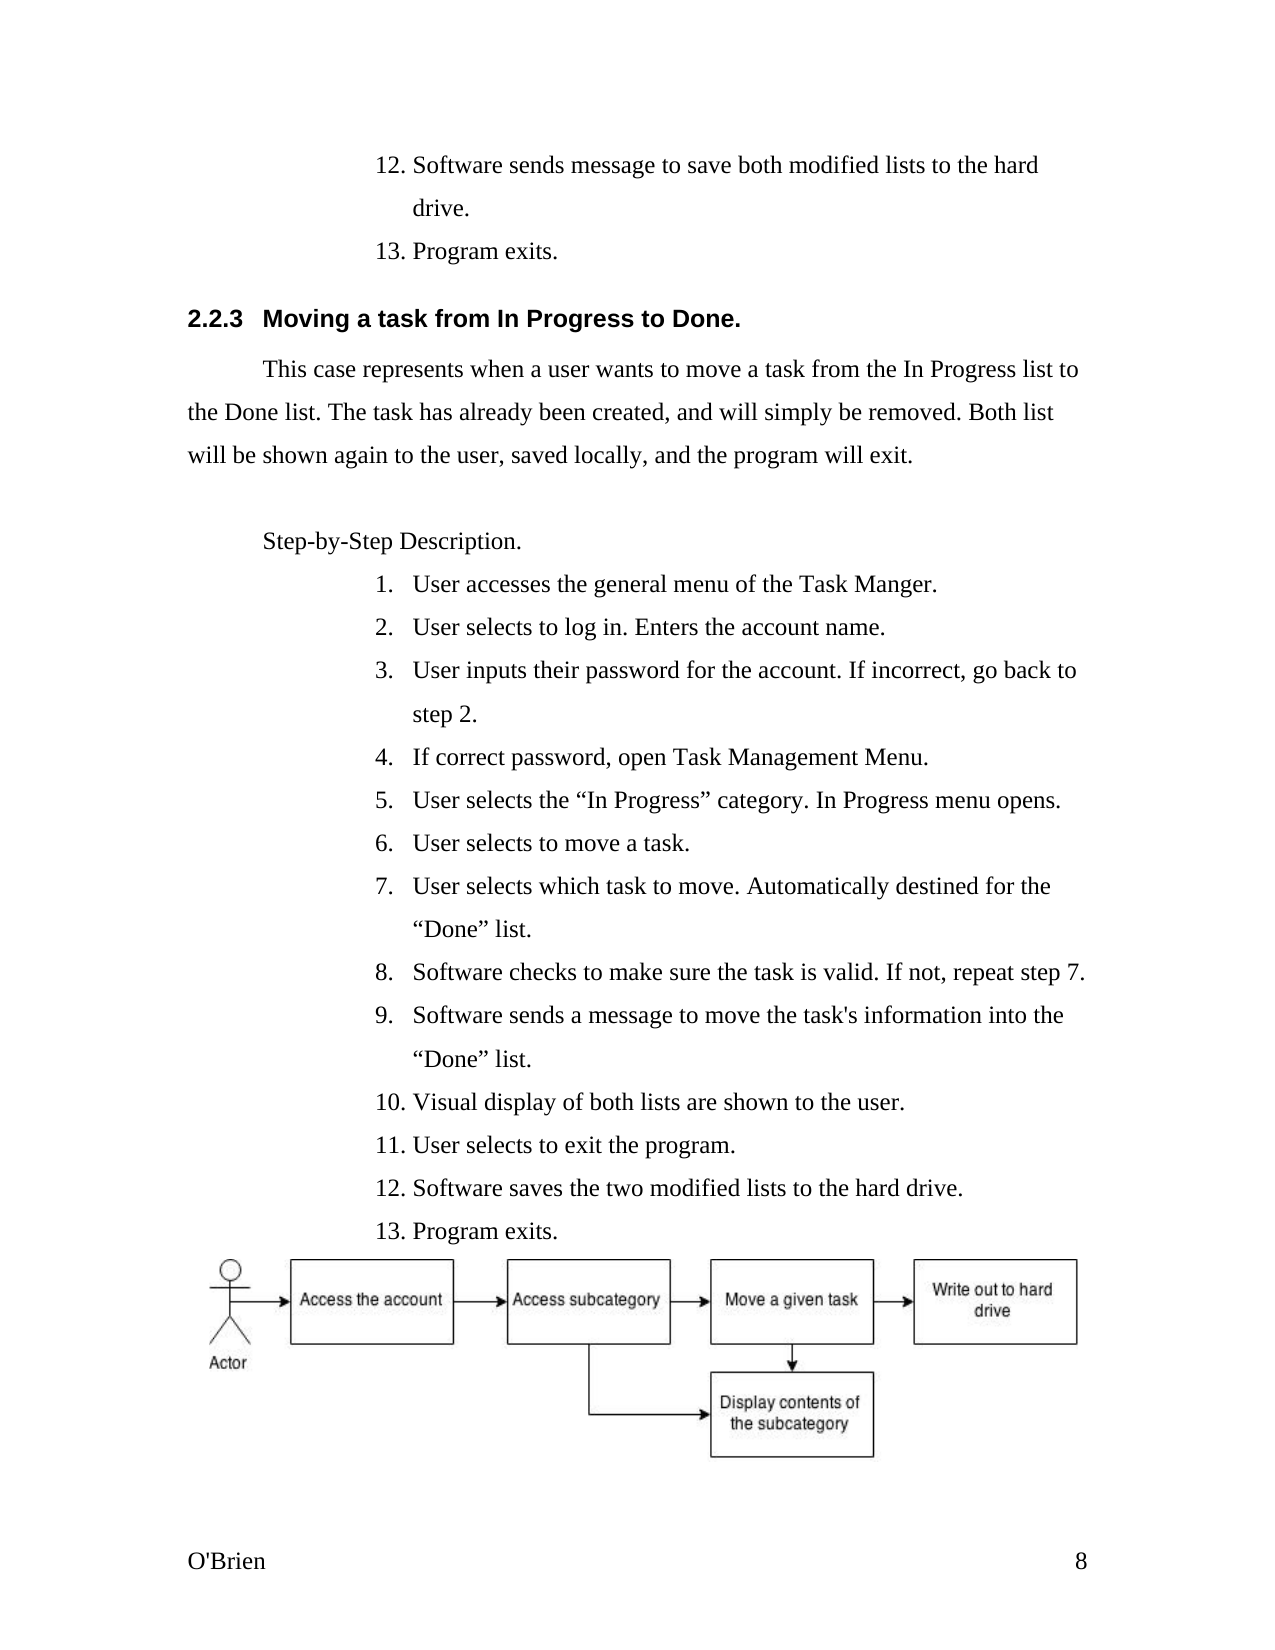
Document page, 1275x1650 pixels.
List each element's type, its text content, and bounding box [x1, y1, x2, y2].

list Program exits. [375, 1216, 1087, 1245]
list Visual display of both lists are shown to the user. [375, 1087, 1087, 1116]
list User accesses the general menu of the Task Manger. [375, 569, 1087, 598]
list Software sends message to save both modified lists to the hard drive. [375, 150, 1087, 222]
list If correct password, open Task Management Menu. [375, 742, 1087, 771]
list User inputs their password for the account. If incorrect, go back to step 2. [375, 656, 1087, 727]
list Program exits. [375, 236, 1087, 265]
list User selects to log in. Enters the account name. [375, 612, 1087, 641]
list Software saves the two modified lists to the hard drive. [375, 1173, 1087, 1202]
picture [209, 1259, 1079, 1462]
list User selects the “In Progress” category. In Progress menu opens. [375, 785, 1087, 814]
list Software checks to make sure the task is valid. If not, repeat step 7. [375, 957, 1087, 986]
text Step-by-Step Description. [187, 526, 1087, 555]
list User selects which task to move. Automatically destined for the “Done” list. [375, 871, 1087, 943]
list User selects to move a task. [375, 828, 1087, 857]
list User selects to exit the program. [375, 1130, 1087, 1159]
text This case represents when a user wants to move a task from the In Progress list to the Done list. The task has already been created, and will simply be removed. Both list will be shown again to the user, saved locally, and the program will exit. [187, 354, 1087, 469]
subtitle Moving a task from In Progress to Done. [187, 304, 1087, 333]
list Software sends a message to move the task's information into the “Done” list. [375, 1001, 1087, 1072]
